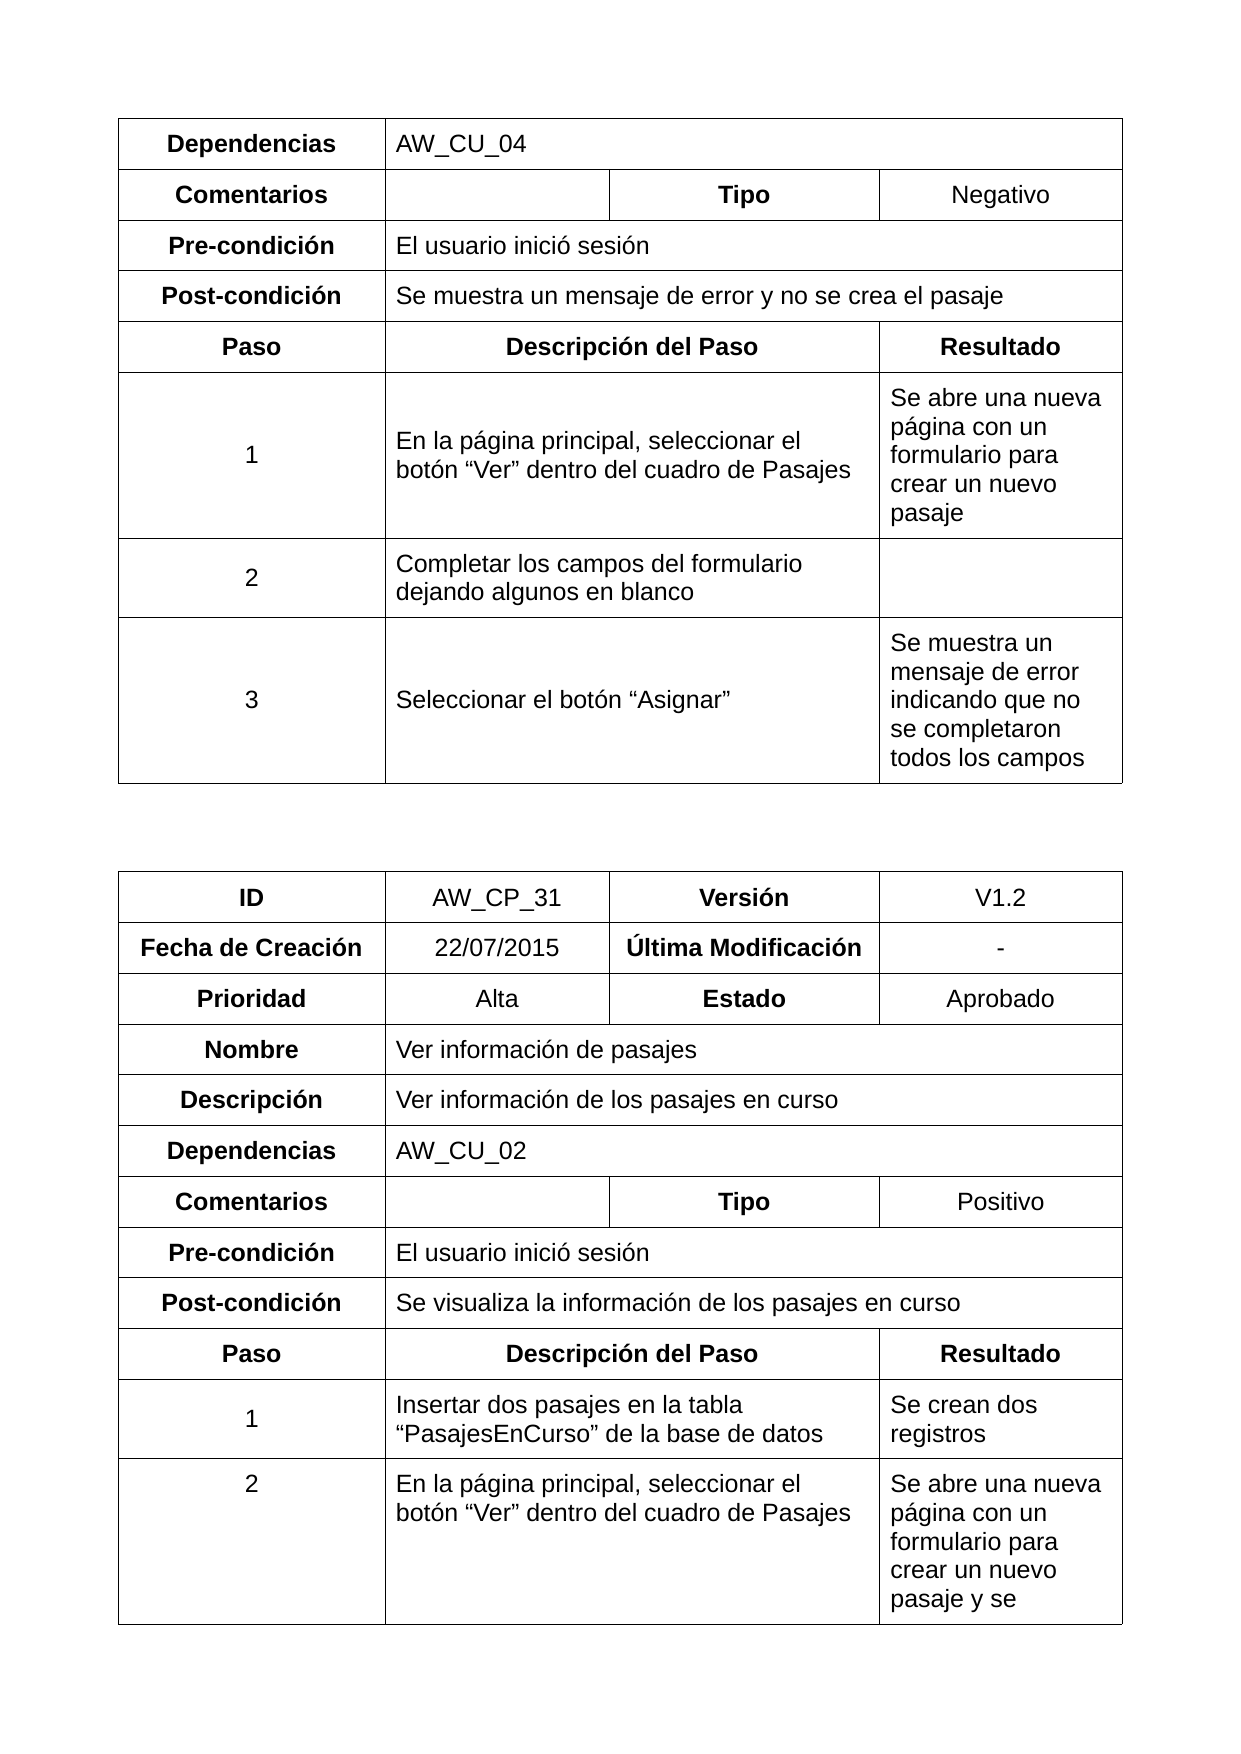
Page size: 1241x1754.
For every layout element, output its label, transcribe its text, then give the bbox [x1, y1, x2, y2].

table_header AW_CP_31 [386, 872, 609, 922]
table_cell Resultado [880, 1329, 1122, 1379]
table_cell Completar los campos del formulario dejando algunos en blanco [386, 539, 879, 617]
table_cell Dependencias [119, 119, 385, 169]
table_cell Se visualiza la información de los pasajes en curso [386, 1278, 1122, 1328]
table_cell AW_CU_02 [386, 1126, 1122, 1176]
table_cell 2 [119, 1459, 385, 1624]
table_cell Comentarios [119, 170, 385, 219]
table_cell Tipo [610, 1177, 879, 1227]
table_cell [386, 1177, 609, 1227]
table_cell Se muestra un mensaje de error indicando que no se completaron todos los campos [880, 618, 1122, 783]
table_cell En la página principal, seleccionar el botón “Ver” dentro del cuadro de Pasajes [386, 373, 879, 537]
table_cell Tipo [610, 170, 879, 219]
table_cell Última Modificación [610, 923, 879, 973]
table_cell 1 [119, 373, 385, 537]
table_cell Nombre [119, 1025, 385, 1074]
table_cell Descripción [119, 1075, 385, 1125]
table_cell 3 [119, 618, 385, 783]
table_cell Fecha de Creación [119, 923, 385, 973]
table_cell - [880, 923, 1122, 973]
table_cell Negativo [880, 170, 1122, 219]
table_cell Resultado [880, 322, 1122, 372]
table_cell El usuario inició sesión [386, 1228, 1122, 1277]
table_cell 2 [119, 539, 385, 617]
table_cell Se muestra un mensaje de error y no se crea el pasaje [386, 271, 1122, 321]
table_cell Pre-condición [119, 1228, 385, 1277]
table_cell Seleccionar el botón “Asignar” [386, 618, 879, 783]
table_cell Descripción del Paso [386, 1329, 879, 1379]
table_cell AW_CU_04 [386, 119, 1122, 169]
table_cell 1 [119, 1380, 385, 1458]
table_cell Ver información de los pasajes en curso [386, 1075, 1122, 1125]
table_cell Paso [119, 1329, 385, 1379]
table_cell Se crean dos registros [880, 1380, 1122, 1458]
table_cell Positivo [880, 1177, 1122, 1227]
table_cell Insertar dos pasajes en la tabla “PasajesEnCurso” de la base de datos [386, 1380, 879, 1458]
table_header Versión [610, 872, 879, 922]
table_cell Prioridad [119, 974, 385, 1024]
table_cell Descripción del Paso [386, 322, 879, 372]
table_cell [386, 170, 609, 219]
table_cell Estado [610, 974, 879, 1024]
table_cell Pre-condición [119, 221, 385, 270]
table_cell Ver información de pasajes [386, 1025, 1122, 1074]
table_cell Comentarios [119, 1177, 385, 1227]
table_header V1.2 [880, 872, 1122, 922]
table_cell Aprobado [880, 974, 1122, 1024]
table_cell Se abre una nueva página con un formulario para crear un nuevo pasaje [880, 373, 1122, 537]
table_header ID [119, 872, 385, 922]
table_cell Post-condición [119, 271, 385, 321]
table_cell Alta [386, 974, 609, 1024]
table_cell Post-condición [119, 1278, 385, 1328]
table_cell 22/07/2015 [386, 923, 609, 973]
table_cell [880, 539, 1122, 617]
table_cell El usuario inició sesión [386, 221, 1122, 270]
table_cell Se abre una nueva página con un formulario para crear un nuevo pasaje y se [880, 1459, 1122, 1624]
table_cell Dependencias [119, 1126, 385, 1176]
table_cell En la página principal, seleccionar el botón “Ver” dentro del cuadro de Pasajes [386, 1459, 879, 1624]
table_cell Paso [119, 322, 385, 372]
